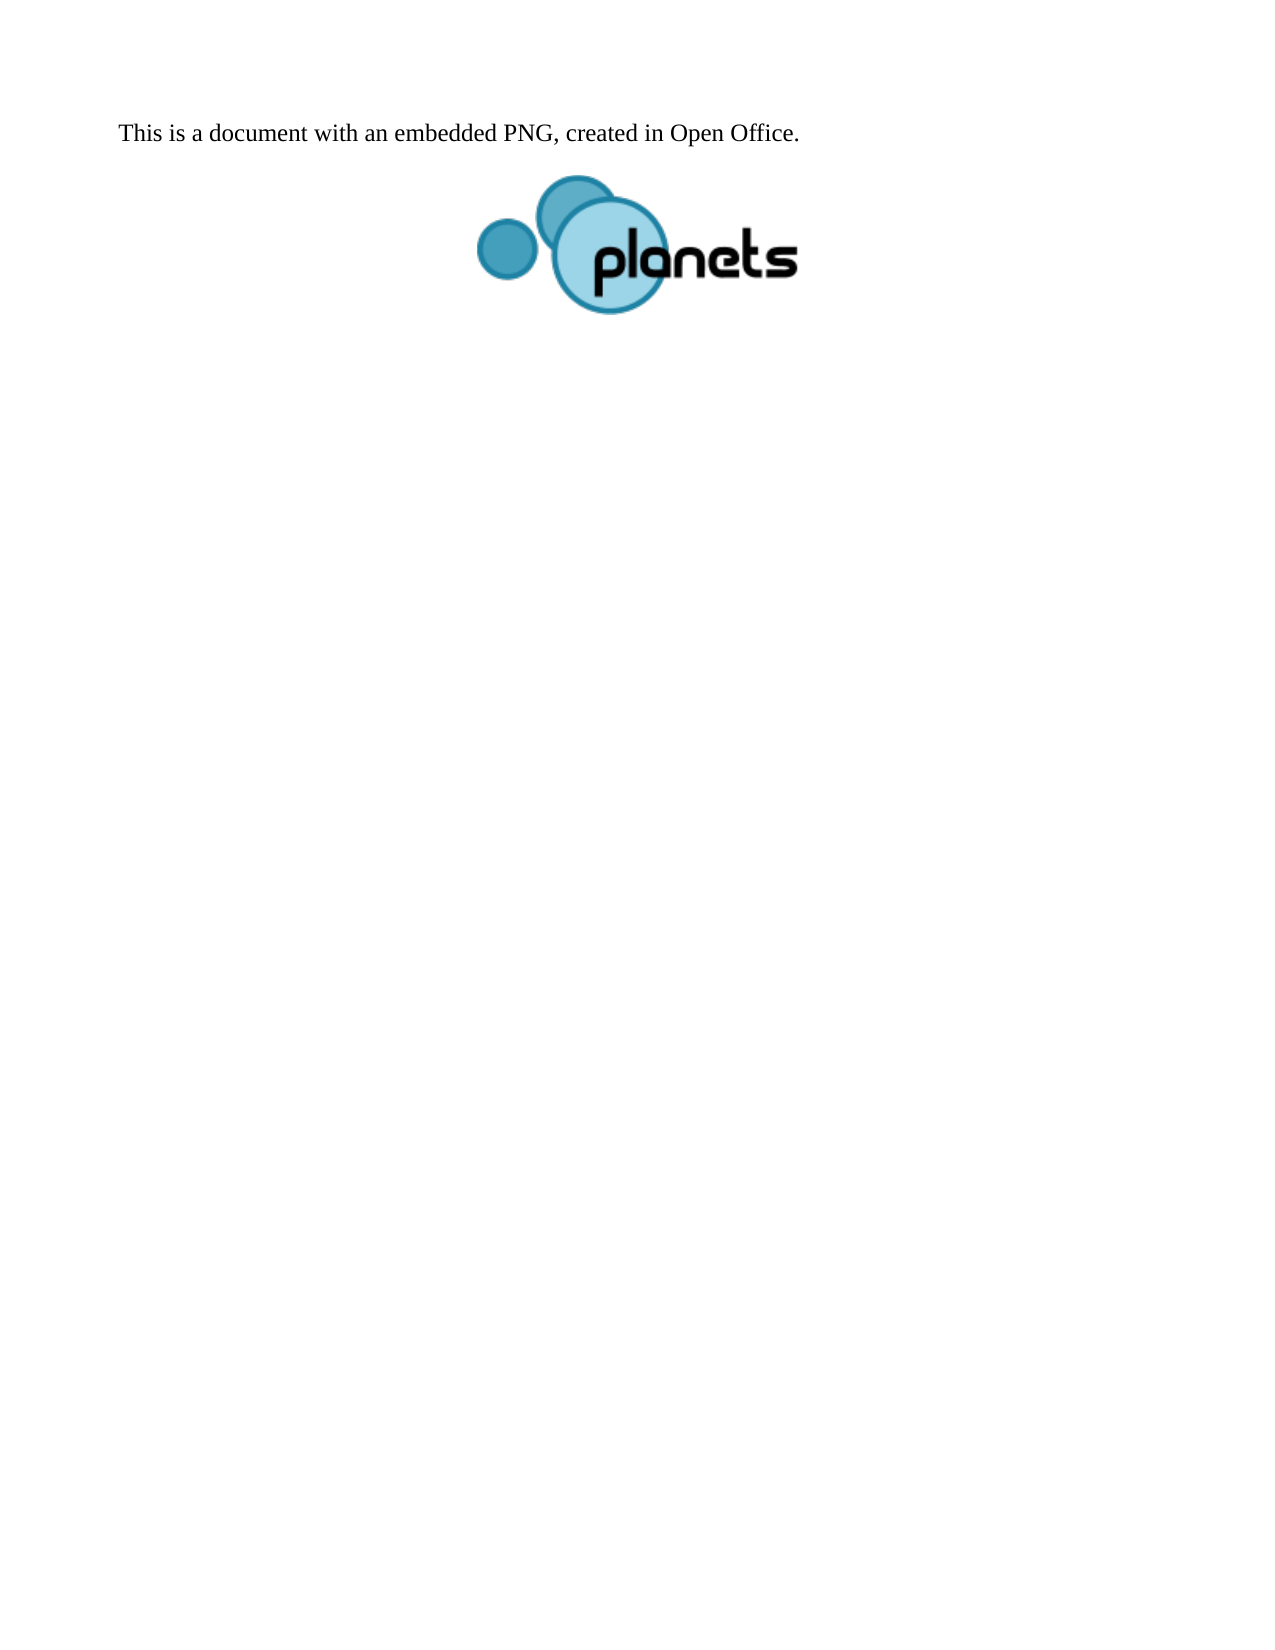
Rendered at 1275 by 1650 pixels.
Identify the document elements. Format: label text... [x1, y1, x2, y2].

picture [476, 175, 799, 315]
text This is a document with an embedded PNG, created in Open Office. [118, 118, 1157, 147]
